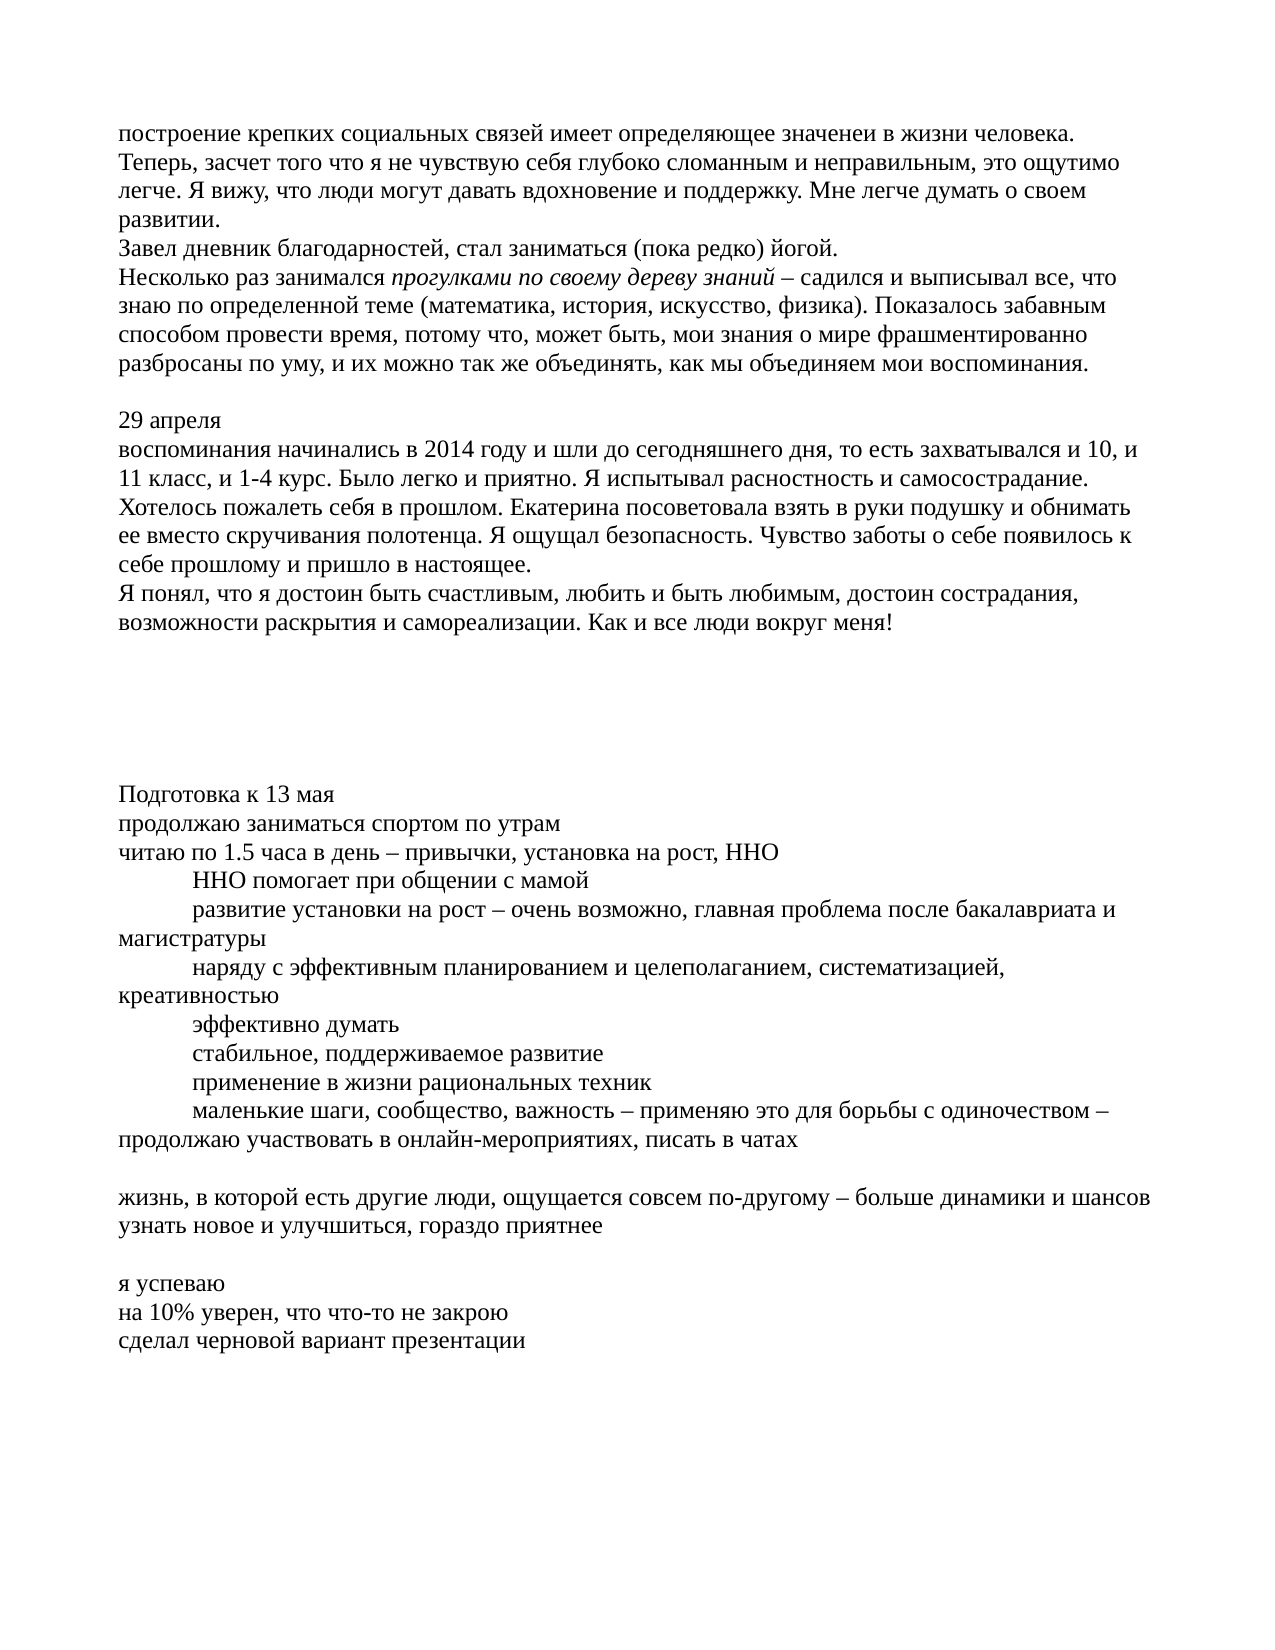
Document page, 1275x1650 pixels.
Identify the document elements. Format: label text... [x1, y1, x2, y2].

text применение в жизни рациональных техник [118, 1067, 1157, 1096]
text наряду с эффективным планированием и целеполаганием, систематизацией, креативностью [118, 952, 1157, 1009]
text читаю по 1.5 часа в день – привычки, установка на рост, ННО [118, 837, 1157, 866]
text на 10% уверен, что что-то не закрою [118, 1297, 1157, 1326]
text Несколько раз занимался прогулками по своему дереву знаний – садился и выписывал все, что знаю по определенной теме (математика, история, искусство, физика). Показалось забавным способом провести время, потому что, может быть, мои знания о мире фрашментированно разбросаны по уму, и их можно так же объединять, как мы объединяем мои воспоминания. [118, 262, 1157, 377]
text эффективно думать [118, 1009, 1157, 1038]
text Завел дневник благодарностей, стал заниматься (пока редко) йогой. [118, 233, 1157, 262]
text воспоминания начинались в 2014 году и шли до сегодняшнего дня, то есть захватывался и 10, и 11 класс, и 1-4 курс. Было легко и приятно. Я испытывал расностность и самосострадание. Хотелось пожалеть себя в прошлом. Екатерина посоветовала взять в руки подушку и обнимать ее вместо скручивания полотенца. Я ощущал безопасность. Чувство заботы о себе появилось к себе прошлому и пришло в настоящее. [118, 434, 1157, 578]
text сделал черновой вариант презентации [118, 1326, 1157, 1354]
text стабильное, поддерживаемое развитие [118, 1038, 1157, 1067]
text ННО помогает при общении с мамой [118, 866, 1157, 894]
text развитие установки на рост – очень возможно, главная проблема после бакалавриата и магистратуры [118, 894, 1157, 952]
text Подготовка к 13 мая [118, 779, 1157, 808]
text продолжаю заниматься спортом по утрам [118, 808, 1157, 837]
text маленькие шаги, сообщество, важность – применяю это для борьбы с одиночеством – продолжаю участвовать в онлайн-мероприятиях, писать в чатах [118, 1096, 1157, 1153]
text я успеваю [118, 1268, 1157, 1297]
text 29 апреля [118, 406, 1157, 434]
text жизнь, в которой есть другие люди, ощущается совсем по-другому – больше динамики и шансов узнать новое и улучшиться, гораздо приятнее [118, 1182, 1157, 1239]
text Я понял, что я достоин быть счастливым, любить и быть любимым, достоин сострадания, возможности раскрытия и самореализации. Как и все люди вокруг меня! [118, 578, 1157, 636]
text построение крепких социальных связей имеет определяющее значенеи в жизни человека. Теперь, засчет того что я не чувствую себя глубоко сломанным и неправильным, это ощутимо легче. Я вижу, что люди могут давать вдохновение и поддержку. Мне легче думать о своем развитии. [118, 118, 1157, 233]
